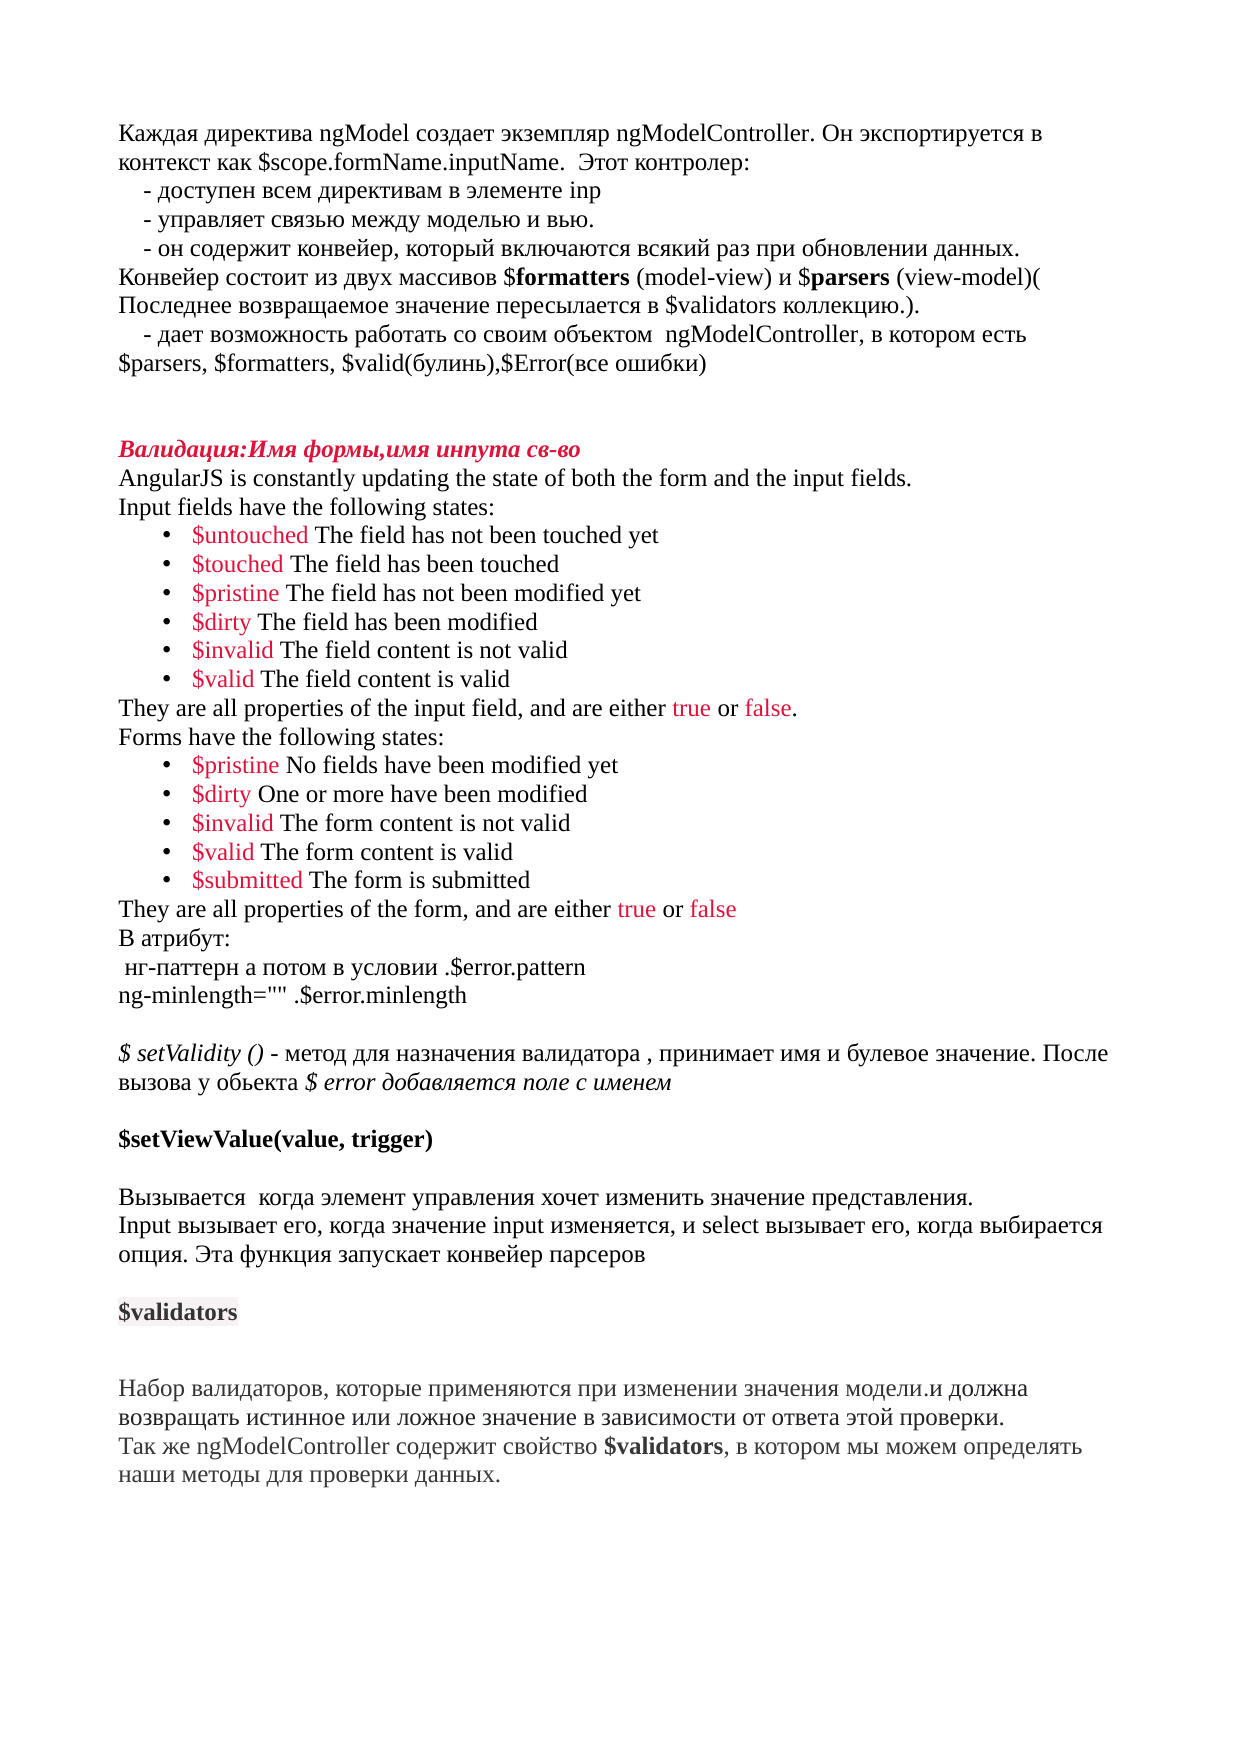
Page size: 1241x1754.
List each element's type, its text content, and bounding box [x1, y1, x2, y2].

text Набор валидаторов, которые применяются при изменении значения модели.и должна возвращать истинное или ложное значение в зависимости от ответа этой проверки. [118, 1373, 1122, 1431]
list $dirty One or more have been modified [162, 779, 1122, 808]
text Forms have the following states: [118, 722, 1122, 751]
text Каждая директива ngModel создает экземпляр ngModelController. Он экспортируется в контекст как $scope.formName.inputName. Этот контролер: [118, 118, 1122, 176]
list $pristine The field has not been modified yet [162, 578, 1122, 607]
text Так же ngModelController содержит свойство $validators, в котором мы можем определять наши методы для проверки данных. [118, 1431, 1122, 1488]
list $valid The form content is valid [162, 837, 1122, 866]
text They are all properties of the input field, and are either true or false. [118, 693, 1122, 722]
text $ setValidity () - метод для назначения валидатора , принимает имя и булевое значение. После вызова у обьекта $ error добавляется поле с именем [118, 1038, 1122, 1096]
list $untouched The field has not been touched yet [162, 521, 1122, 549]
text AngularJS is constantly updating the state of both the form and the input fields. [118, 463, 1122, 492]
text В атрибут: [118, 923, 1122, 952]
text - управляет связью между моделью и вью. [118, 204, 1122, 233]
list $dirty The field has been modified [162, 607, 1122, 636]
text - доступен всем директивам в элементе inp [118, 176, 1122, 204]
list $touched The field has been touched [162, 549, 1122, 578]
text ng-minlength="" .$error.minlength [118, 981, 1122, 1009]
text нг-паттерн а потом в условии .$error.pattern [118, 952, 1122, 981]
text - дает возможность работать со своим объектом ngModelController, в котором есть $parsers, $formatters, $valid(булинь),$Error(все ошибки) [118, 319, 1122, 377]
list $pristine No fields have been modified yet [162, 751, 1122, 779]
subtitle $validators [118, 1297, 1122, 1326]
text $setViewValue(value, trigger) [118, 1124, 1122, 1153]
list $invalid The form content is not valid [162, 808, 1122, 837]
text - он содержит конвейер, который включаются всякий раз при обновлении данных. Конвейер состоит из двух массивов $formatters (model-view) и $parsers (view-model)( Последнее возвращаемое значение пересылается в $validators коллекцию.). [118, 233, 1122, 319]
list $submitted The form is submitted [162, 866, 1122, 894]
text They are all properties of the form, and are either true or false [118, 894, 1122, 923]
text Input fields have the following states: [118, 492, 1122, 521]
list $valid The field content is valid [162, 664, 1122, 693]
text Вызывается когда элемент управления хочет изменить значение представления. Input вызывает его, когда значение input изменяется, и select вызывает его, когда выбирается опция. Эта функция запускает конвейер парсеров [118, 1182, 1122, 1268]
list $invalid The field content is not valid [162, 636, 1122, 664]
text Валидация:Имя формы,имя инпута св-во [118, 434, 1122, 463]
